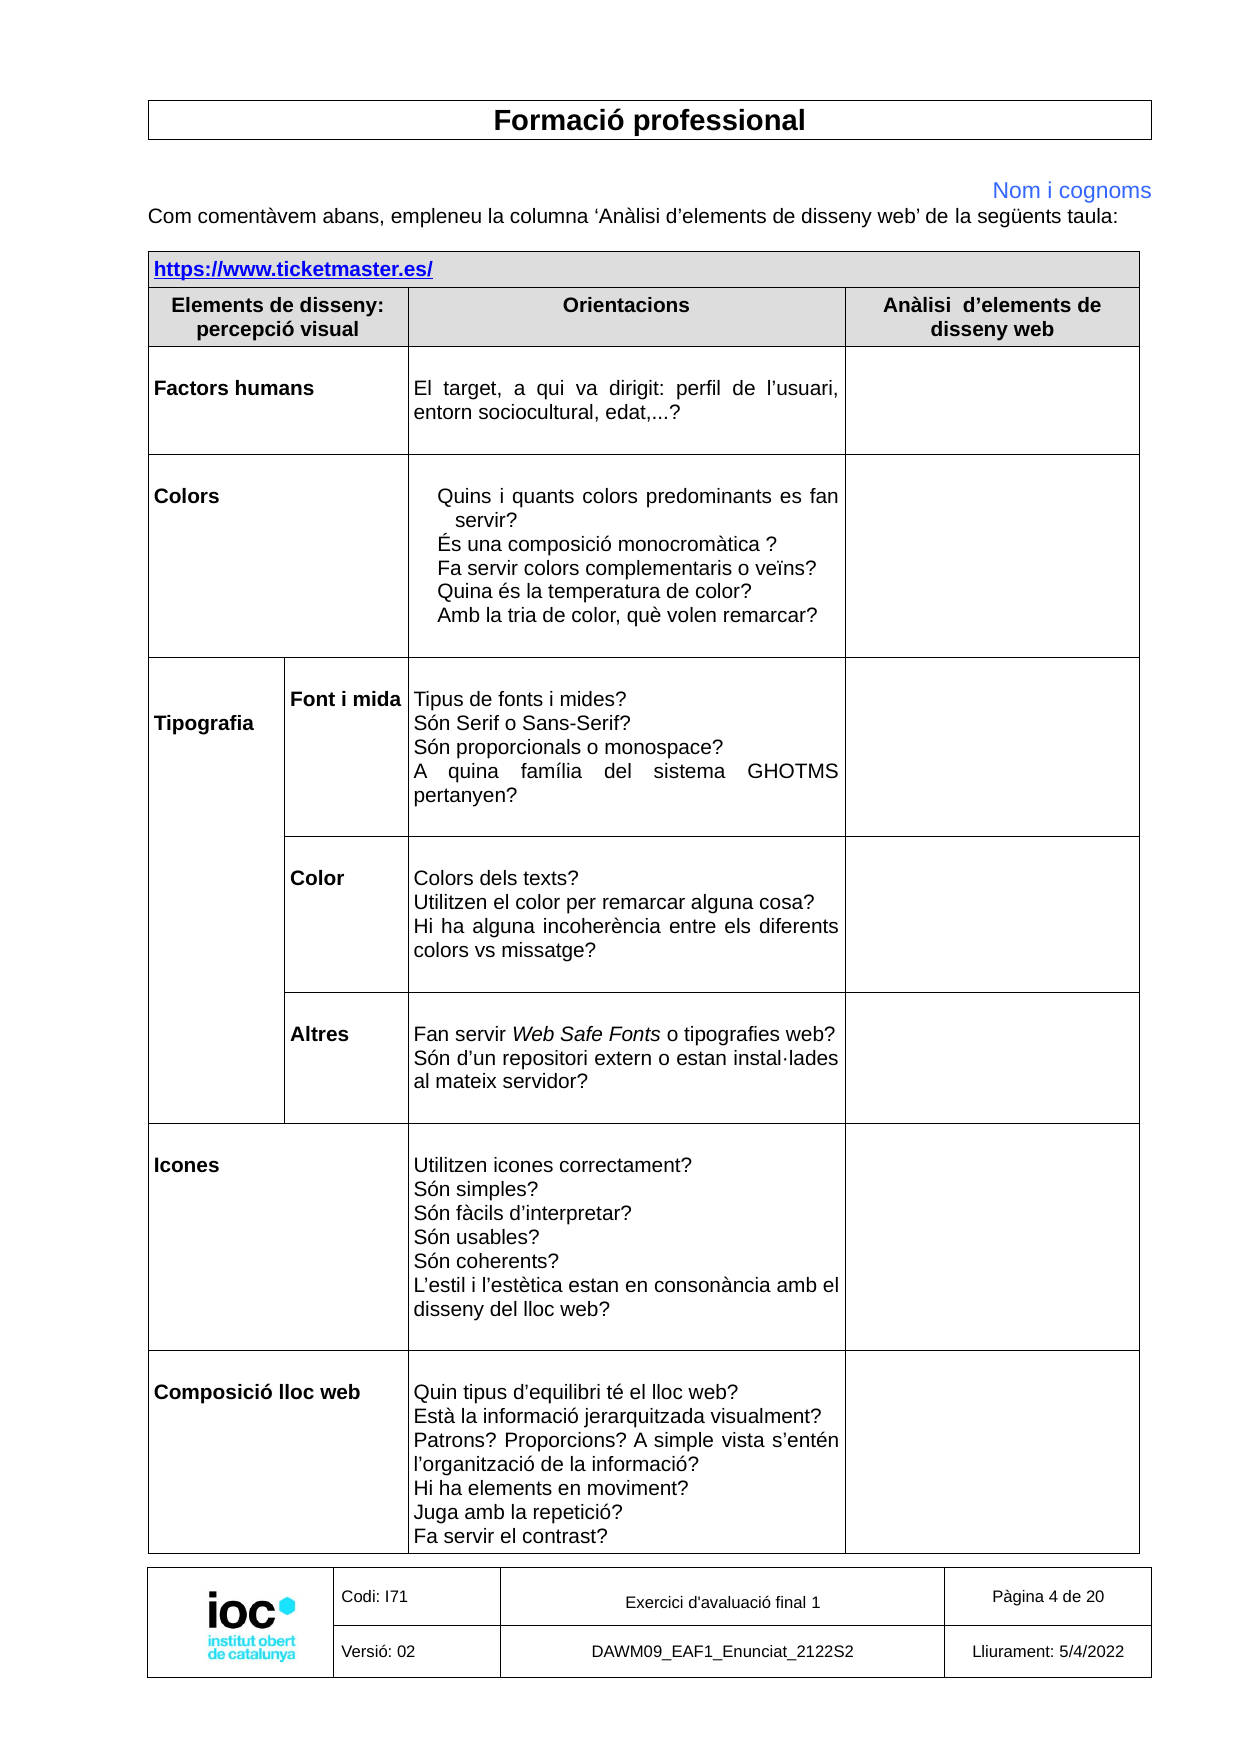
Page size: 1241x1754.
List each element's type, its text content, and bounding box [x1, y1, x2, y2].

table_cell El target, a qui va dirigit: perfil de l’usuari, entorn sociocultural, edat,...? [409, 347, 845, 454]
table_cell [846, 837, 1139, 992]
table_cell Anàlisi d’elements de disseny web [846, 288, 1139, 346]
text Com comentàvem abans, empleneu la columna ‘Anàlisi d’elements de disseny web’ de la següents taula: [148, 203, 1151, 227]
table_cell Tipografia [149, 658, 284, 1123]
table_cell Orientacions [409, 288, 845, 346]
table_cell Elements de disseny: percepció visual [149, 288, 408, 346]
table_cell Altres [285, 993, 408, 1123]
table_cell [846, 347, 1139, 454]
table_cell Utilitzen icones correctament? Són simples? Són fàcils d’interpretar? Són usables? Són coherents? L’estil i l’estètica estan en consonància amb el disseny del lloc web? [409, 1124, 845, 1350]
picture [195, 1577, 309, 1673]
table_cell Quin tipus d’equilibri té el lloc web? Està la informació jerarquitzada visualment? Patrons? Proporcions? A simple vista s’entén l’organització de la informació? Hi ha elements en moviment? Juga amb la repetició? Fa servir el contrast? [409, 1351, 845, 1553]
table_cell [846, 993, 1139, 1123]
table_cell [846, 658, 1139, 836]
table_cell Icones [149, 1124, 408, 1350]
table_cell Composició lloc web [149, 1351, 408, 1553]
table_cell [846, 1124, 1139, 1350]
table_cell Font i mida [285, 658, 408, 836]
table_cell [846, 1351, 1139, 1553]
table_cell Fan servir Web Safe Fonts o tipografies web? Són d’un repositori extern o estan instal·lades al mateix servidor? [409, 993, 845, 1123]
table_cell [846, 455, 1139, 657]
table_cell Quins i quants colors predominants es fan servir? És una composició monocromàtica ? Fa servir colors complementaris o veïns? Quina és la temperatura de color? Amb la tria de color, què volen remarcar? [409, 455, 845, 657]
table_cell Colors dels texts? Utilitzen el color per remarcar alguna cosa? Hi ha alguna incoherència entre els diferents colors vs missatge? [409, 837, 845, 992]
table_cell Colors [149, 455, 408, 657]
table_cell Factors humans [149, 347, 408, 454]
table_header https://www.ticketmaster.es/ [149, 252, 1139, 287]
table_cell Tipus de fonts i mides? Són Serif o Sans-Serif? Són proporcionals o monospace? A quina família del sistema GHOTMS pertanyen? [409, 658, 845, 836]
table_cell Color [285, 837, 408, 992]
